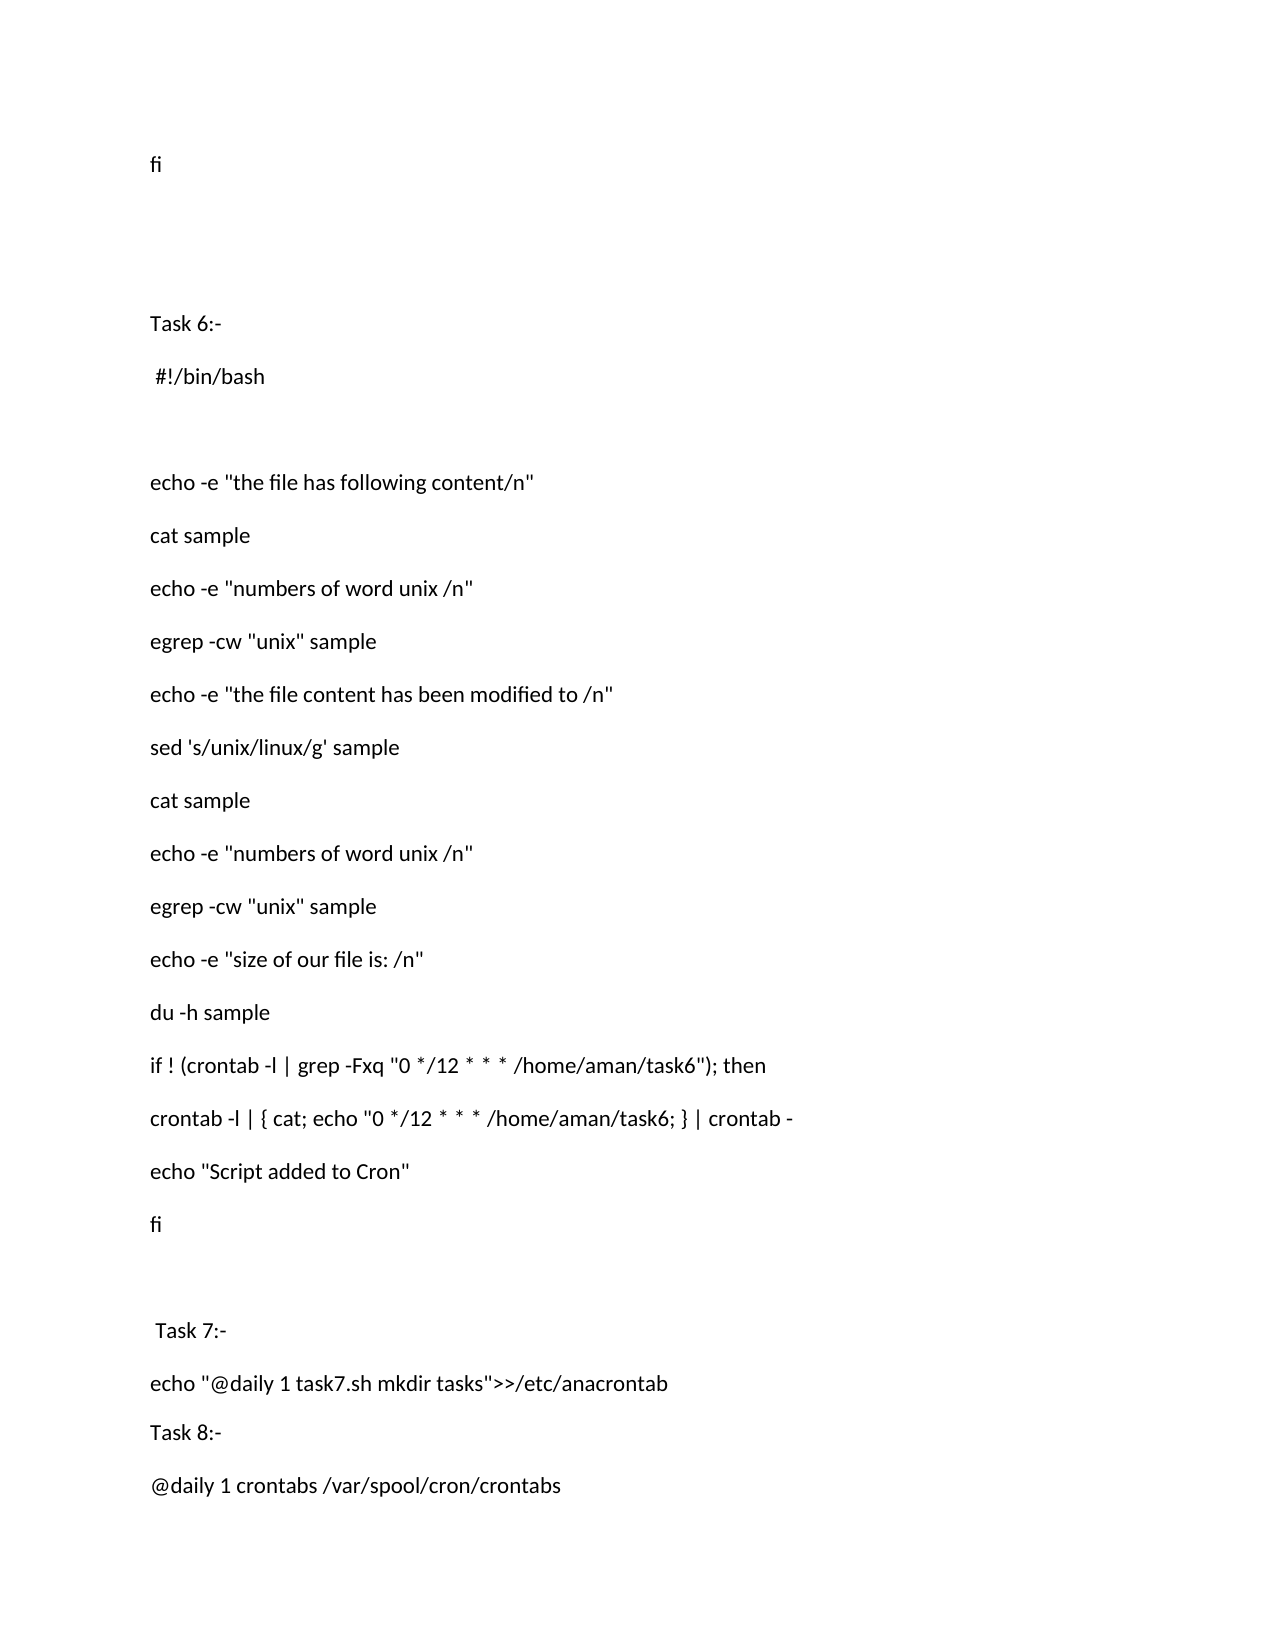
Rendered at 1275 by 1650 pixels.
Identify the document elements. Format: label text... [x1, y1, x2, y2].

text egrep -cw "unix" sample [150, 627, 1125, 655]
text crontab -l | { cat; echo "0 */12 * * * /home/aman/task6; } | crontab - [150, 1104, 1125, 1132]
text fi [150, 1210, 1125, 1238]
text #!/bin/bash [150, 362, 1125, 390]
text echo -e "the file content has been modified to /n" [150, 680, 1125, 708]
text echo -e "the file has following content/n" [150, 468, 1125, 496]
text egrep -cw "unix" sample [150, 892, 1125, 920]
text du -h sample [150, 998, 1125, 1026]
text echo -e "size of our file is: /n" [150, 945, 1125, 973]
text echo "@daily 1 task7.sh mkdir tasks">>/etc/anacrontab [150, 1369, 1125, 1397]
text echo -e "numbers of word unix /n" [150, 839, 1125, 867]
text sed 's/unix/linux/g' sample [150, 733, 1125, 761]
text cat sample [150, 786, 1125, 814]
text Task 8:- [150, 1418, 1125, 1446]
text Task 7:- [150, 1316, 1125, 1344]
text Task 6:- [150, 309, 1125, 337]
text cat sample [150, 521, 1125, 549]
text fi [150, 150, 1125, 178]
text echo "Script added to Cron" [150, 1157, 1125, 1185]
text @daily 1 crontabs /var/spool/cron/crontabs [150, 1471, 1125, 1499]
text if ! (crontab -l | grep -Fxq "0 */12 * * * /home/aman/task6"); then [150, 1051, 1125, 1079]
text echo -e "numbers of word unix /n" [150, 574, 1125, 602]
